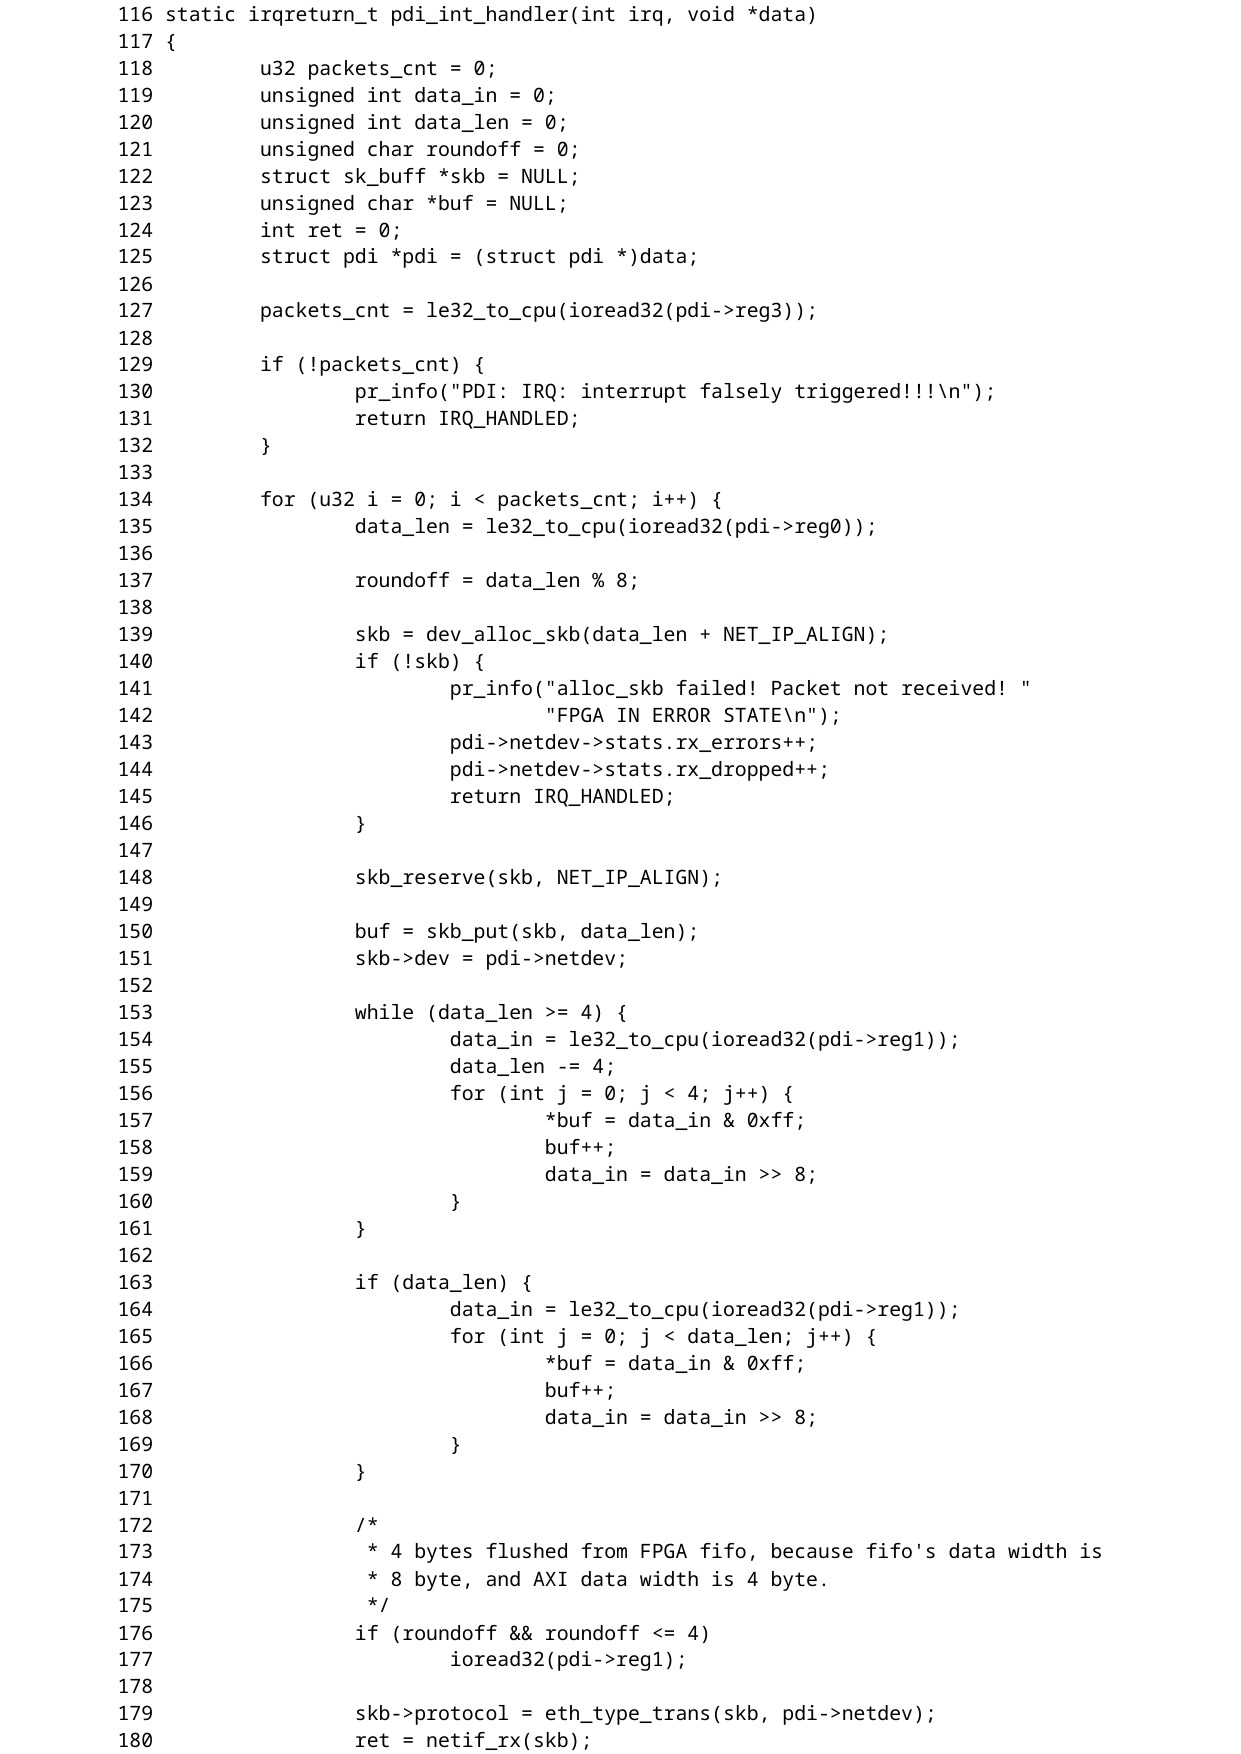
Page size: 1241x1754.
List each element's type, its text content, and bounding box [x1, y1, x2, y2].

list Listing 6.2.2: Fragment sterownika pdi.c – funkcja obslugi przerwania pdi_int_handler [117, 12, 1125, 1754]
